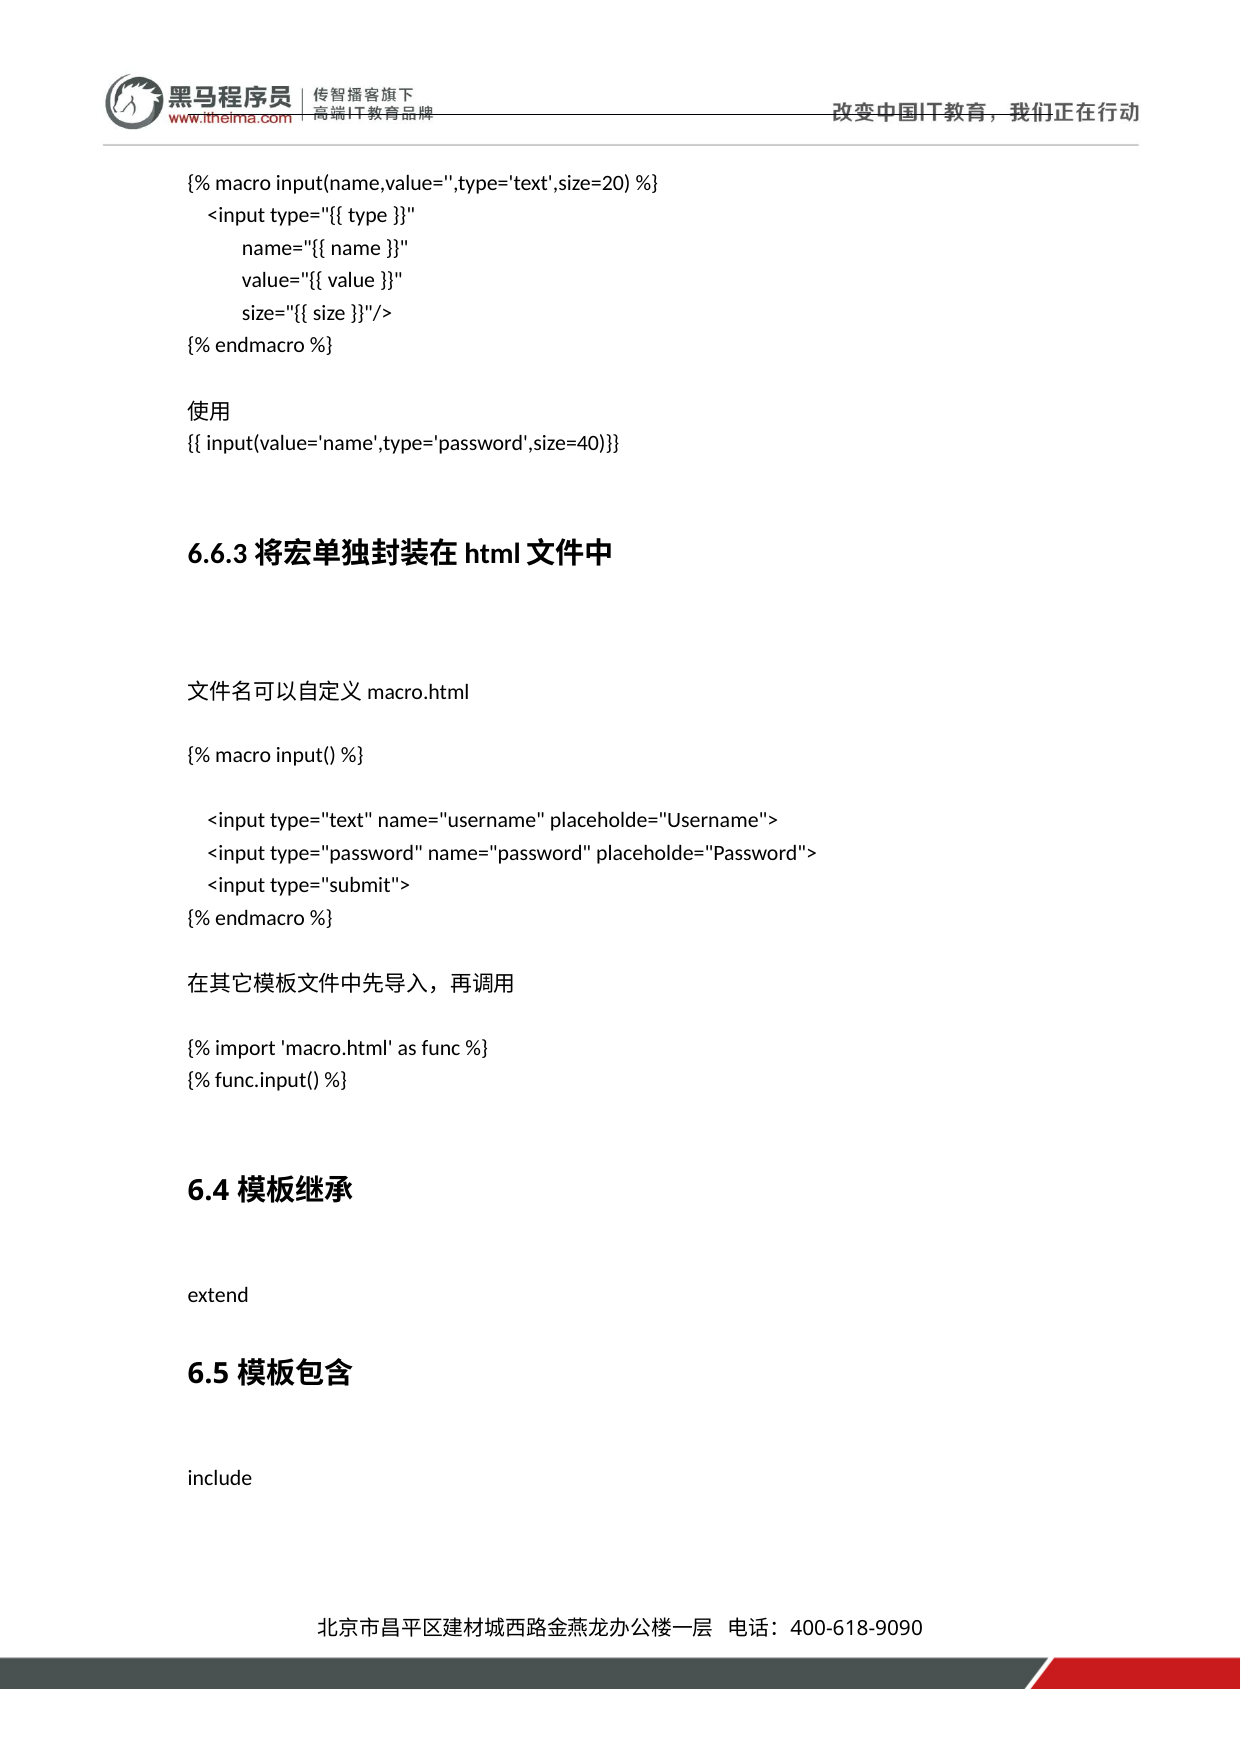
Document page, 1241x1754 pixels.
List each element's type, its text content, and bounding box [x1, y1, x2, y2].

text extend [187, 1274, 1053, 1307]
text <input type="password" name="password" placeholde="Password"> [187, 832, 1053, 864]
text {% import 'macro.html' as func %} [187, 1027, 1053, 1059]
text value="{{ value }}" [187, 259, 1053, 292]
subtitle 6.6.3 将宏单独封装在html文件中 [187, 514, 1053, 579]
text {% macro input() %} [187, 734, 1053, 767]
text size="{{ size }}"/> [187, 292, 1053, 324]
text 文件名可以自定义macro.html [187, 669, 1053, 702]
text {% endmacro %} [187, 897, 1053, 929]
text <input type="submit"> [187, 864, 1053, 897]
text include [187, 1457, 1053, 1490]
text {{ input(value='name',type='password',size=40)}} [187, 422, 1053, 454]
text {% func.input() %} [187, 1059, 1053, 1092]
picture [0, 3, 1241, 153]
picture [0, 1599, 1241, 1689]
text {% macro input(name,value='',type='text',size=20) %} [187, 162, 1053, 194]
text <input type="text" name="username" placeholde="Username"> [187, 799, 1053, 832]
text 使用 [187, 389, 1053, 422]
subtitle 6.5 模板包含 [187, 1334, 1053, 1399]
text <input type="{{ type }}" [187, 194, 1053, 227]
text 在其它模板文件中先导入，再调用 [187, 962, 1053, 994]
subtitle 6.4 模板继承 [187, 1152, 1053, 1217]
text {% endmacro %} [187, 324, 1053, 357]
text name="{{ name }}" [187, 227, 1053, 259]
